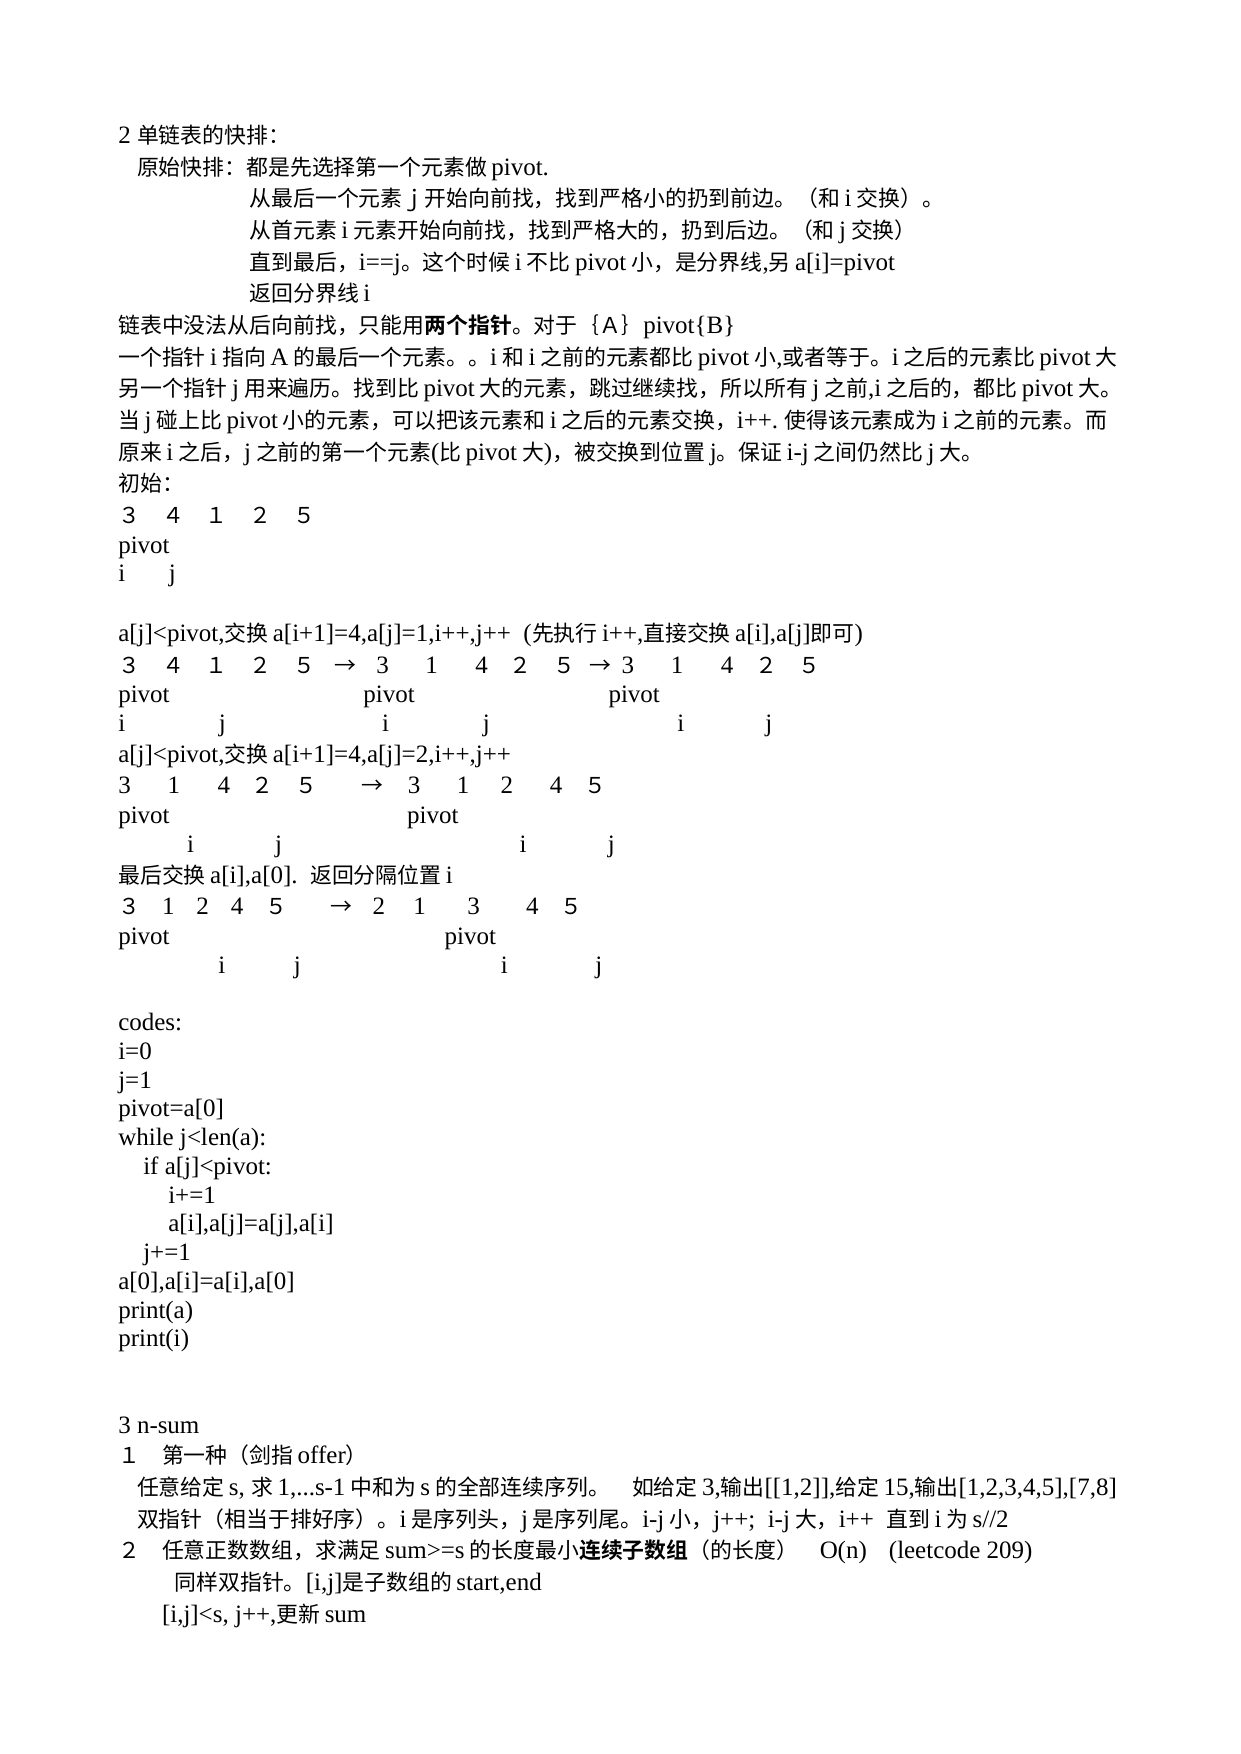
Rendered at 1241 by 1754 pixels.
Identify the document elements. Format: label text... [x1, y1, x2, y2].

text 初始： [118, 466, 1122, 498]
text 链表中没法从后向前找，只能用两个指针。对于｛Ａ｝pivot{B} [118, 308, 1122, 340]
text 3 1 4 ２ ５ → 3 1 2 4 ５ [118, 768, 1122, 800]
text ３ 1 2 4 ５ → 2 1 3 4 ５ [118, 889, 1122, 921]
text 双指针（相当于排好序）。i是序列头，j是序列尾。i-j小，j++; i-j大，i++ 直到i为s//2 [118, 1502, 1122, 1533]
text j+=1 [118, 1237, 1122, 1266]
text 最后交换a[i],a[0]. 返回分隔位置i [118, 858, 1122, 889]
text codes: [118, 1007, 1122, 1036]
text 任意给定s, 求1,...s-1中和为s的全部连续序列。 如给定3,输出[[1,2]],给定15,输出[1,2,3,4,5],[7,8] [118, 1470, 1122, 1502]
text 一个指针i指向A的最后一个元素。。i和i之前的元素都比pivot小,或者等于。i之后的元素比pivot大 [118, 340, 1122, 371]
text i j i j [118, 950, 1122, 978]
text 从首元素i元素开始向前找，找到严格大的，扔到后边。（和j交换） [118, 213, 1122, 245]
text pivot [118, 530, 1122, 558]
text 原始快排：都是先选择第一个元素做pivot. [118, 150, 1122, 181]
text i j i j [118, 829, 1122, 858]
text print(i) [118, 1323, 1122, 1352]
text ３ ４ １ ２ ５ [118, 498, 1122, 530]
text pivot pivot pivot [118, 679, 1122, 708]
text a[0],a[i]=a[i],a[0] [118, 1266, 1122, 1295]
text １ 第一种（剑指offer） [118, 1438, 1122, 1470]
text while j<len(a): [118, 1122, 1122, 1151]
text pivot pivot [118, 800, 1122, 829]
text [i,j]<s, j++,更新sum [118, 1597, 1122, 1628]
text 同样双指针。[i,j]是子数组的start,end [118, 1565, 1122, 1597]
text a[i],a[j]=a[j],a[i] [118, 1208, 1122, 1237]
text 2 单链表的快排： [118, 118, 1122, 150]
text if a[j]<pivot: [118, 1151, 1122, 1180]
text j=1 [118, 1065, 1122, 1093]
text a[j]<pivot,交换a[i+1]=4,a[j]=2,i++,j++ [118, 737, 1122, 768]
text pivot pivot [118, 921, 1122, 950]
text pivot=a[0] [118, 1093, 1122, 1122]
text ２ 任意正数数组，求满足sum>=s的长度最小连续子数组（的长度） O(n) (leetcode 209) [118, 1533, 1122, 1565]
text i=0 [118, 1036, 1122, 1065]
text a[j]<pivot,交换a[i+1]=4,a[j]=1,i++,j++ (先执行i++,直接交换a[i],a[j]即可) [118, 616, 1122, 648]
text 直到最后，i==j。这个时候i不比pivot小，是分界线,另a[i]=pivot [118, 245, 1122, 276]
text 3 n-sum [118, 1410, 1122, 1438]
text ３ ４ １ ２ ５ → 3 1 4 ２ ５ → 3 1 4 ２ ５ [118, 648, 1122, 679]
text 返回分界线i [118, 276, 1122, 308]
text i j i j i j [118, 708, 1122, 737]
text 从最后一个元素ｊ开始向前找，找到严格小的扔到前边。（和i交换）。 [118, 181, 1122, 213]
text 另一个指针j用来遍历。找到比pivot大的元素，跳过继续找，所以所有j之前,i之后的，都比pivot大。当j碰上比pivot小的元素，可以把该元素和i之后的元素交换，i++. 使得该元素成为i之前的元素。而原来i之后，j之前的第一个元素(比pivot大)，被交换到位置j。保证i-j之间仍然比j大。 [118, 371, 1122, 466]
text i+=1 [118, 1180, 1122, 1208]
text print(a) [118, 1295, 1122, 1323]
text i j [118, 558, 1122, 587]
